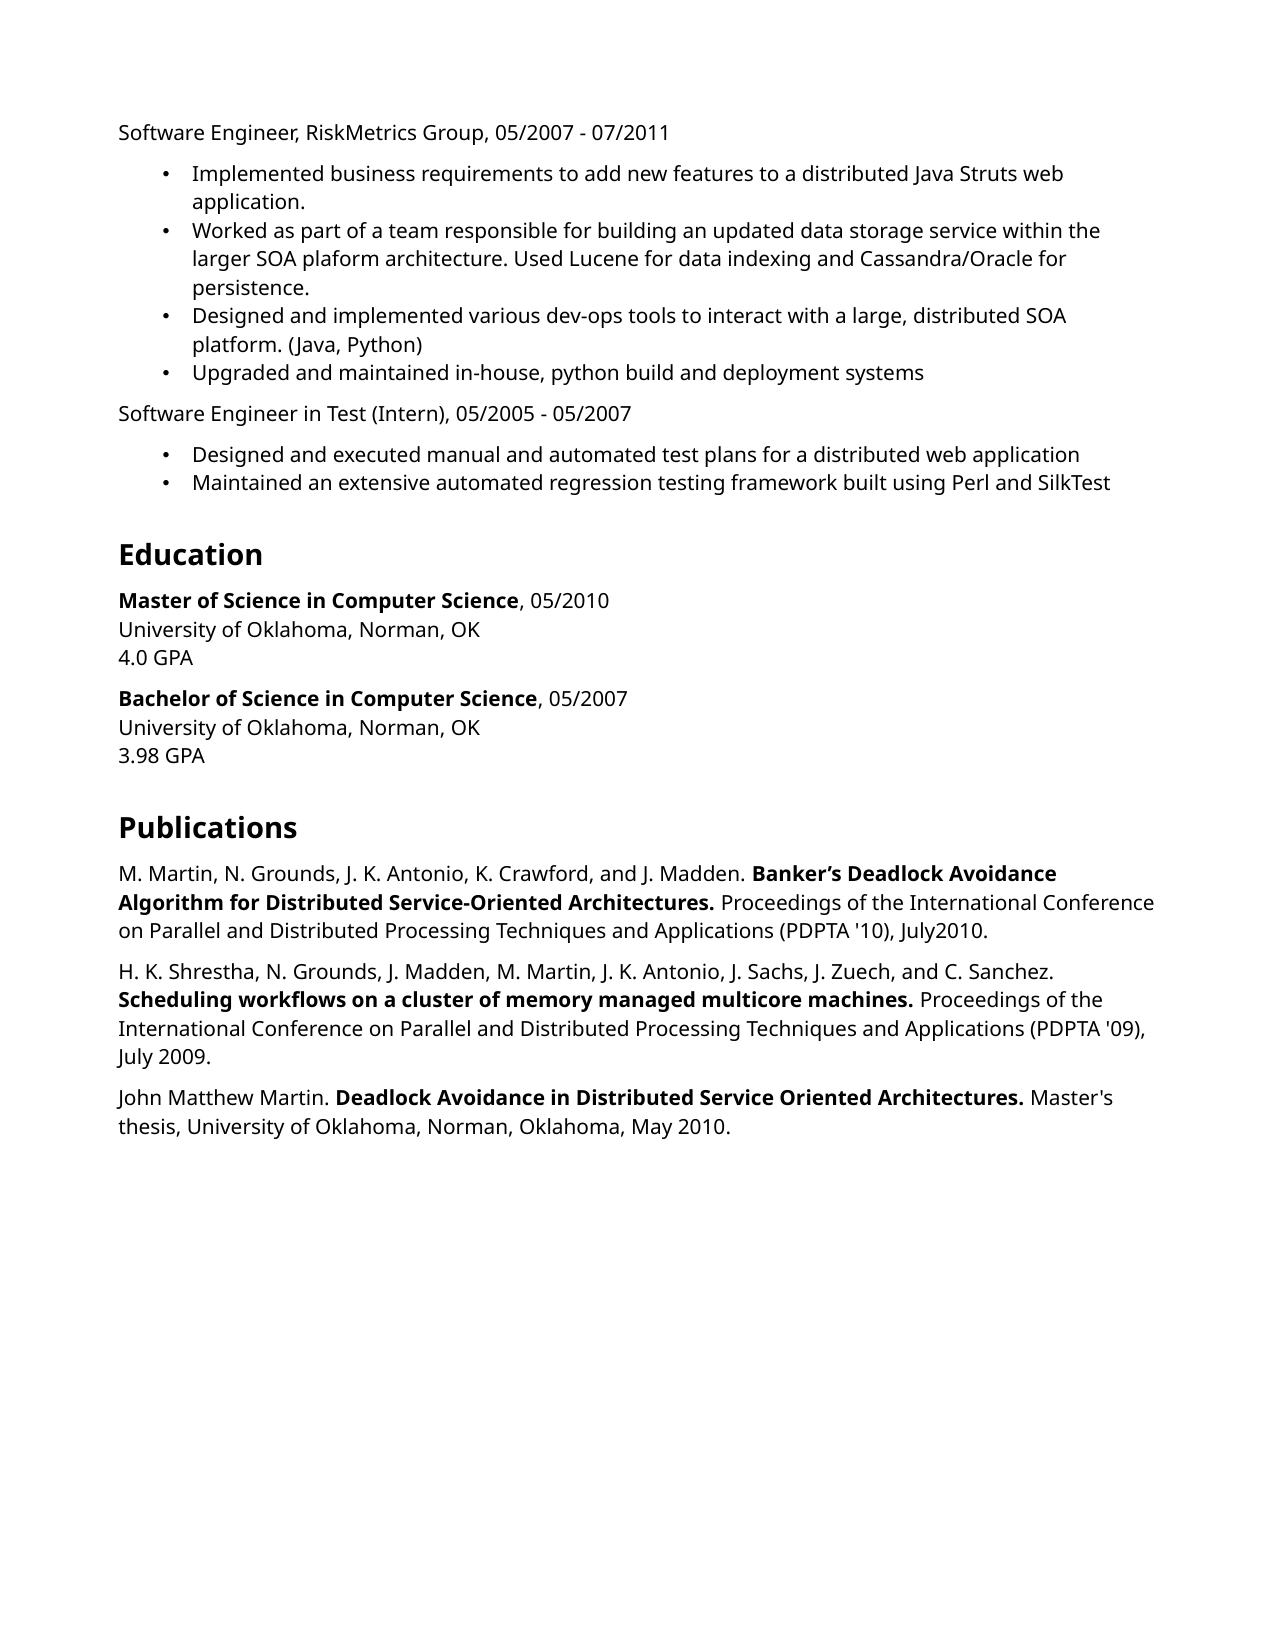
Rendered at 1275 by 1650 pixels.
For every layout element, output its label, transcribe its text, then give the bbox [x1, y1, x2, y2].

text Master of Science in Computer Science, 05/2010 University of Oklahoma, Norman, OK 4.0 GPA [118, 587, 1157, 672]
list Implemented business requirements to add new features to a distributed Java Struts web application. [162, 159, 1157, 216]
text John Matthew Martin. Deadlock Avoidance in Distributed Service Oriented Architectures. Master's thesis, University of Oklahoma, Norman, Oklahoma, May 2010. [118, 1083, 1157, 1140]
text Software Engineer in Test (Intern), 05/2005 - 05/2007 [118, 399, 1157, 427]
list Worked as part of a team responsible for building an updated data storage service within the larger SOA plaform architecture. Used Lucene for data indexing and Cassandra/Oracle for persistence. [162, 216, 1157, 301]
list Designed and executed manual and automated test plans for a distributed web application [162, 440, 1157, 468]
text M. Martin, N. Grounds, J. K. Antonio, K. Crawford, and J. Madden. Banker’s Deadlock Avoidance Algorithm for Distributed Service-Oriented Architectures. Proceedings of the International Conference on Parallel and Distributed Processing Techniques and Applications (PDPTA '10), July2010. [118, 859, 1157, 945]
subtitle Publications [118, 807, 1157, 847]
subtitle Education [118, 534, 1157, 574]
text H. K. Shrestha, N. Grounds, J. Madden, M. Martin, J. K. Antonio, J. Sachs, J. Zuech, and C. Sanchez. Scheduling workflows on a cluster of memory managed multicore machines. Proceedings of the International Conference on Parallel and Distributed Processing Techniques and Applications (PDPTA '09), July 2009. [118, 957, 1157, 1071]
text Software Engineer, RiskMetrics Group, 05/2007 - 07/2011 [118, 118, 1157, 147]
list Designed and implemented various dev-ops tools to interact with a large, distributed SOA platform. (Java, Python) [162, 301, 1157, 358]
list Upgraded and maintained in-house, python build and deployment systems [162, 358, 1157, 387]
list Maintained an extensive automated regression testing framework built using Perl and SilkTest [162, 468, 1157, 497]
text Bachelor of Science in Computer Science, 05/2007 University of Oklahoma, Norman, OK 3.98 GPA [118, 684, 1157, 770]
